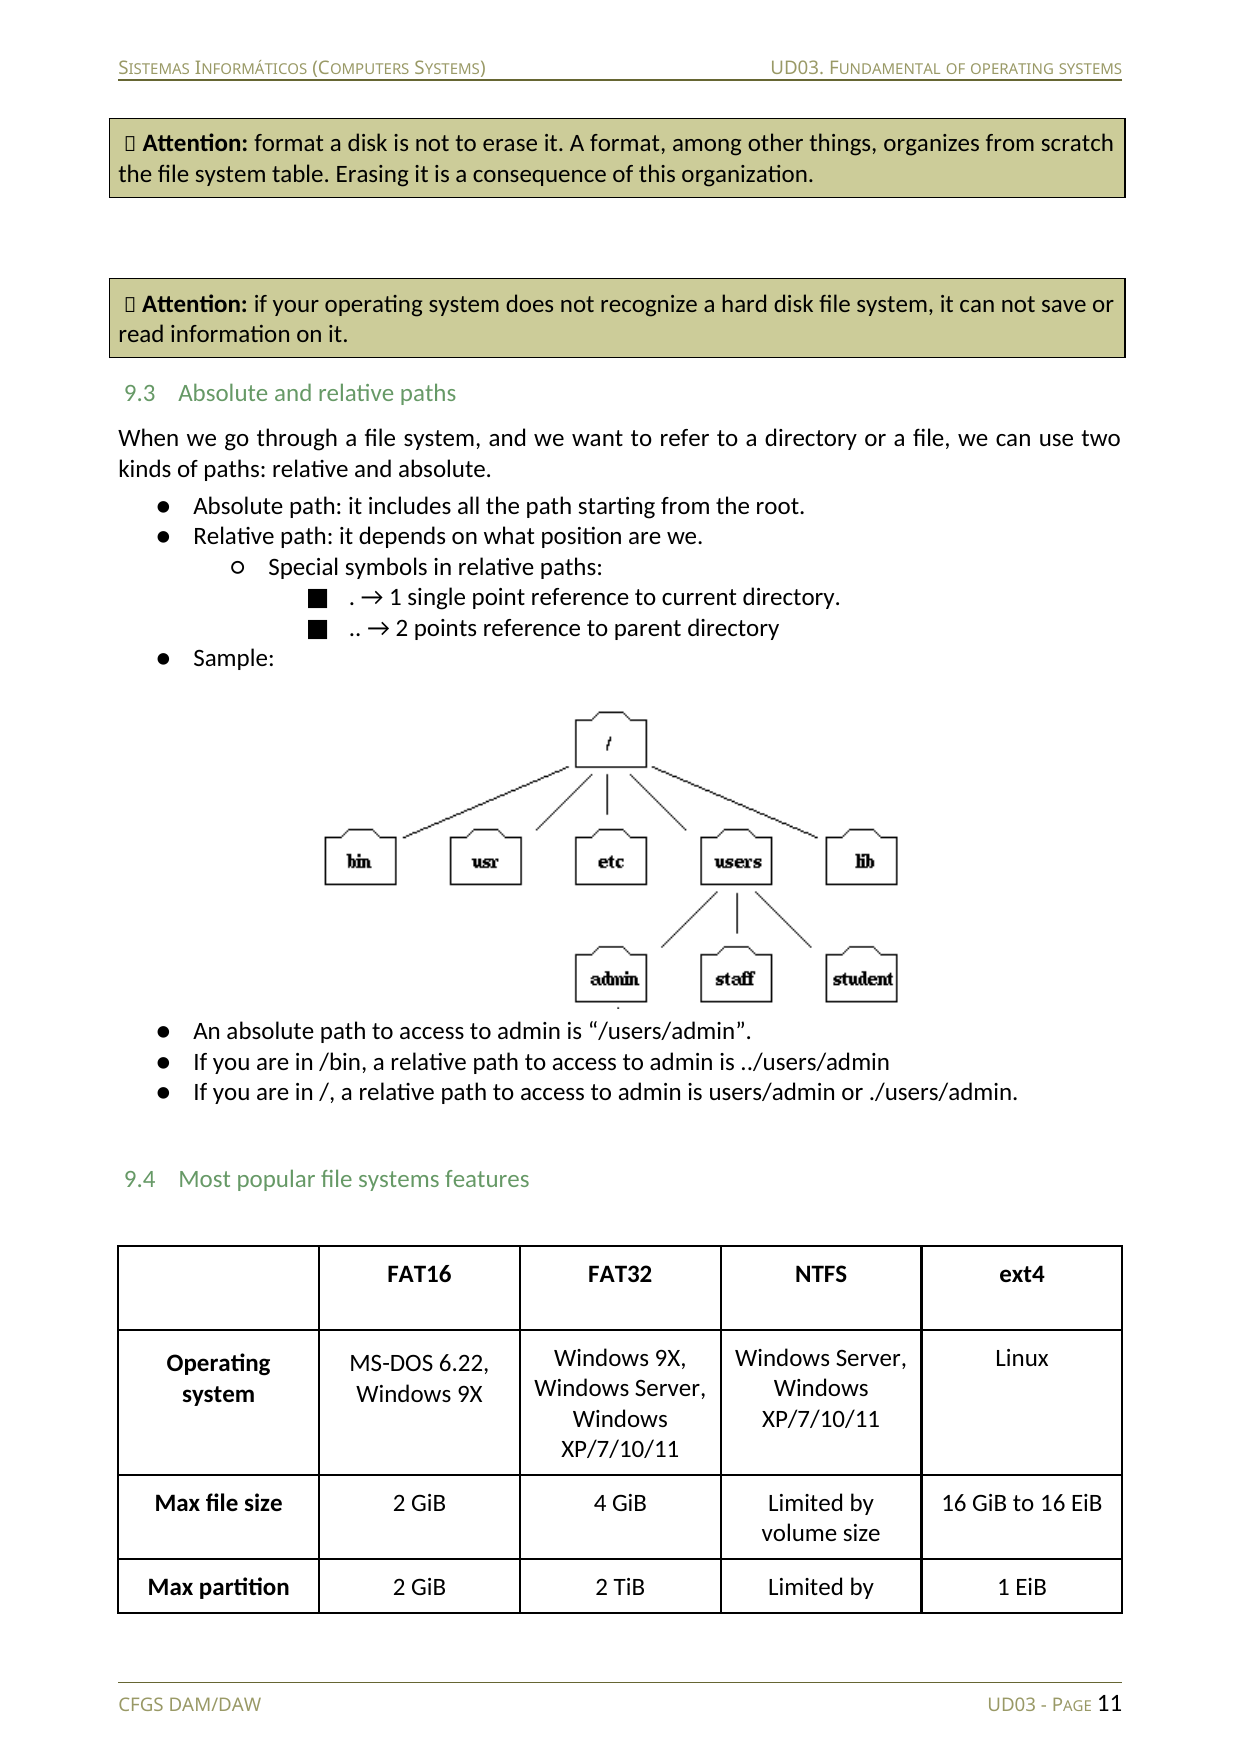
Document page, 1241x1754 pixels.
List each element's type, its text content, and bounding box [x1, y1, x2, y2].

table_cell Operating system [119, 1331, 318, 1474]
table_cell 1 EiB [923, 1560, 1121, 1612]
table_cell 4 GiB [521, 1476, 720, 1558]
table_cell Limited by volume size [722, 1476, 920, 1558]
table_cell 2 GiB [320, 1560, 519, 1612]
table_cell 2 GiB [320, 1476, 519, 1558]
table_header FAT32 [521, 1247, 720, 1329]
list .. → 2 points reference to parent directory [306, 612, 1122, 642]
text When we go through a file system, and we want to refer to a directory or a file, we can use two kinds of paths: relative and absolute. [118, 422, 1122, 483]
subtitle Most popular file systems features [118, 1163, 1122, 1193]
list . → 1 single point reference to current directory. [306, 581, 1122, 612]
table_cell MS-DOS 6.22, Windows 9X [320, 1331, 519, 1474]
table_cell Limited by [722, 1560, 920, 1612]
list Absolute path: it includes all the path starting from the root. [156, 490, 1122, 520]
list Special symbols in relative paths: [231, 551, 1122, 581]
table_cell 16 GiB to 16 EiB [923, 1476, 1121, 1558]
picture [303, 679, 937, 1009]
table_header ext4 [923, 1247, 1121, 1329]
table_header [119, 1247, 318, 1329]
list An absolute path to access to admin is “/users/admin”. [156, 1016, 1122, 1046]
table_cell Max file size [119, 1476, 318, 1558]
table_header FAT16 [320, 1247, 519, 1329]
list If you are in /bin, a relative path to access to admin is ../users/admin [156, 1046, 1122, 1077]
table_cell 2 TiB [521, 1560, 720, 1612]
table_cell Windows Server, Windows XP/7/10/11 [722, 1331, 920, 1474]
list Relative path: it depends on what position are we. [156, 520, 1122, 551]
text ❕ Attention: format a disk is not to erase it. A format, among other things, organizes from scratch the file system table. Erasing it is a consequence of this organization. [110, 119, 1124, 197]
list Sample: [156, 642, 1122, 673]
table_cell Linux [923, 1331, 1121, 1474]
table_cell Windows 9X, Windows Server, Windows XP/7/10/11 [521, 1331, 720, 1474]
subtitle Absolute and relative paths [118, 377, 1122, 407]
text ❕ Attention: if your operating system does not recognize a hard disk file system, it can not save or read information on it. [110, 279, 1124, 357]
table_header NTFS [722, 1247, 920, 1329]
list If you are in /, a relative path to access to admin is users/admin or ./users/admin. [156, 1077, 1122, 1107]
table_cell Max partition [119, 1560, 318, 1612]
